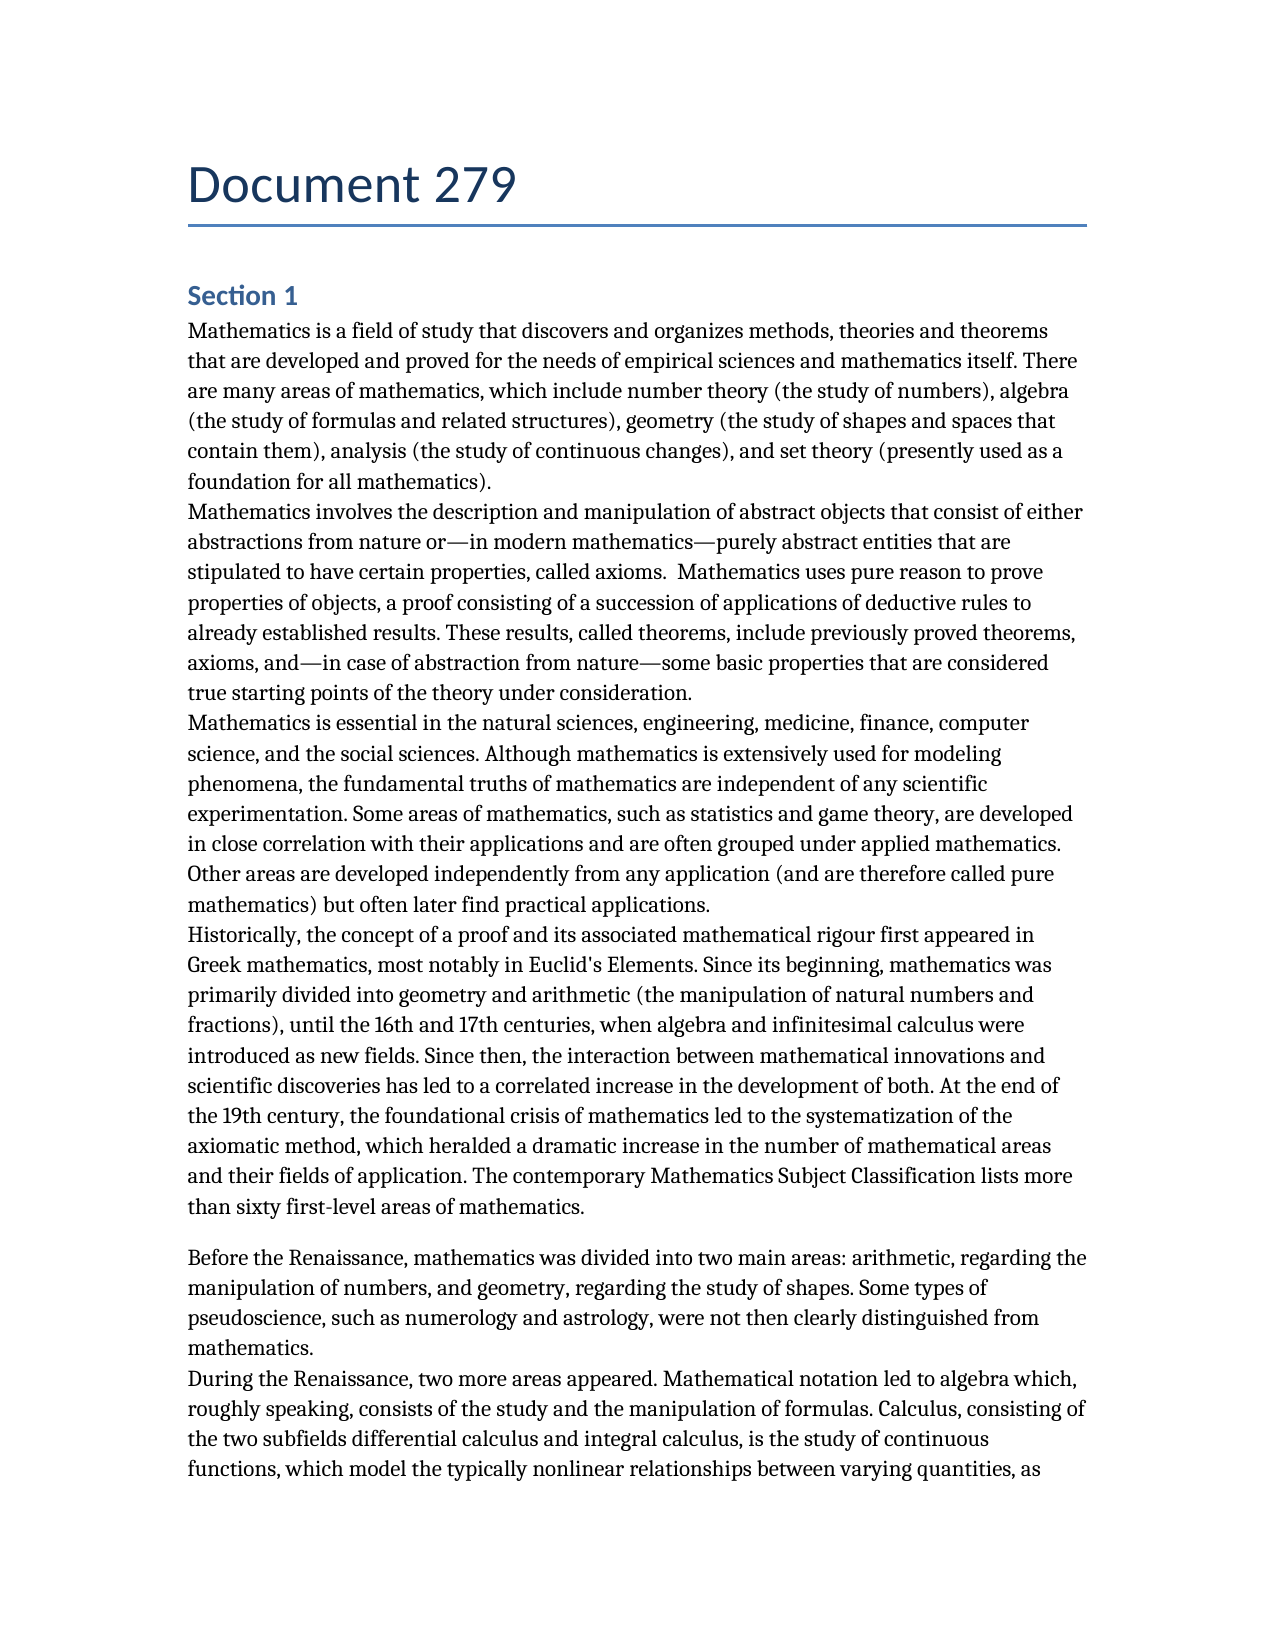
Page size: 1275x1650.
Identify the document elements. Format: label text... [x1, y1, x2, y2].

text Before the Renaissance, mathematics was divided into two main areas: arithmetic, regarding the manipulation of numbers, and geometry, regarding the study of shapes. Some types of pseudoscience, such as numerology and astrology, were not then clearly distinguished from mathematics. During the Renaissance, two more areas appeared. Mathematical notation led to algebra which, roughly speaking, consists of the study and the manipulation of formulas. Calculus, consisting of the two subfields differential calculus and integral calculus, is the study of continuous functions, which model the typically nonlinear relationships between varying quantities, as [187, 1244, 1087, 1482]
text Mathematics is a field of study that discovers and organizes methods, theories and theorems that are developed and proved for the needs of empirical sciences and mathematics itself. There are many areas of mathematics, which include number theory (the study of numbers), algebra (the study of formulas and related structures), geometry (the study of shapes and spaces that contain them), analysis (the study of continuous changes), and set theory (presently used as a foundation for all mathematics). Mathematics involves the description and manipulation of abstract objects that consist of either abstractions from nature or—in modern mathematics—purely abstract entities that are stipulated to have certain properties, called axioms. Mathematics uses pure reason to prove properties of objects, a proof consisting of a succession of applications of deductive rules to already established results. These results, called theorems, include previously proved theorems, axioms, and—in case of abstraction from nature—some basic properties that are considered true starting points of the theory under consideration. Mathematics is essential in the natural sciences, engineering, medicine, finance, computer science, and the social sciences. Although mathematics is extensively used for modeling phenomena, the fundamental truths of mathematics are independent of any scientific experimentation. Some areas of mathematics, such as statistics and game theory, are developed in close correlation with their applications and are often grouped under applied mathematics. Other areas are developed independently from any application (and are therefore called pure mathematics) but often later find practical applications. Historically, the concept of a proof and its associated mathematical rigour first appeared in Greek mathematics, most notably in Euclid's Elements. Since its beginning, mathematics was primarily divided into geometry and arithmetic (the manipulation of natural numbers and fractions), until the 16th and 17th centuries, when algebra and infinitesimal calculus were introduced as new fields. Since then, the interaction between mathematical innovations and scientific discoveries has led to a correlated increase in the development of both. At the end of the 19th century, the foundational crisis of mathematics led to the systematization of the axiomatic method, which heralded a dramatic increase in the number of mathematical areas and their fields of application. The contemporary Mathematics Subject Classification lists more than sixty first-level areas of mathematics. [187, 317, 1087, 1220]
subtitle Section 1 [187, 277, 1087, 312]
title Document 279 [187, 150, 1087, 227]
